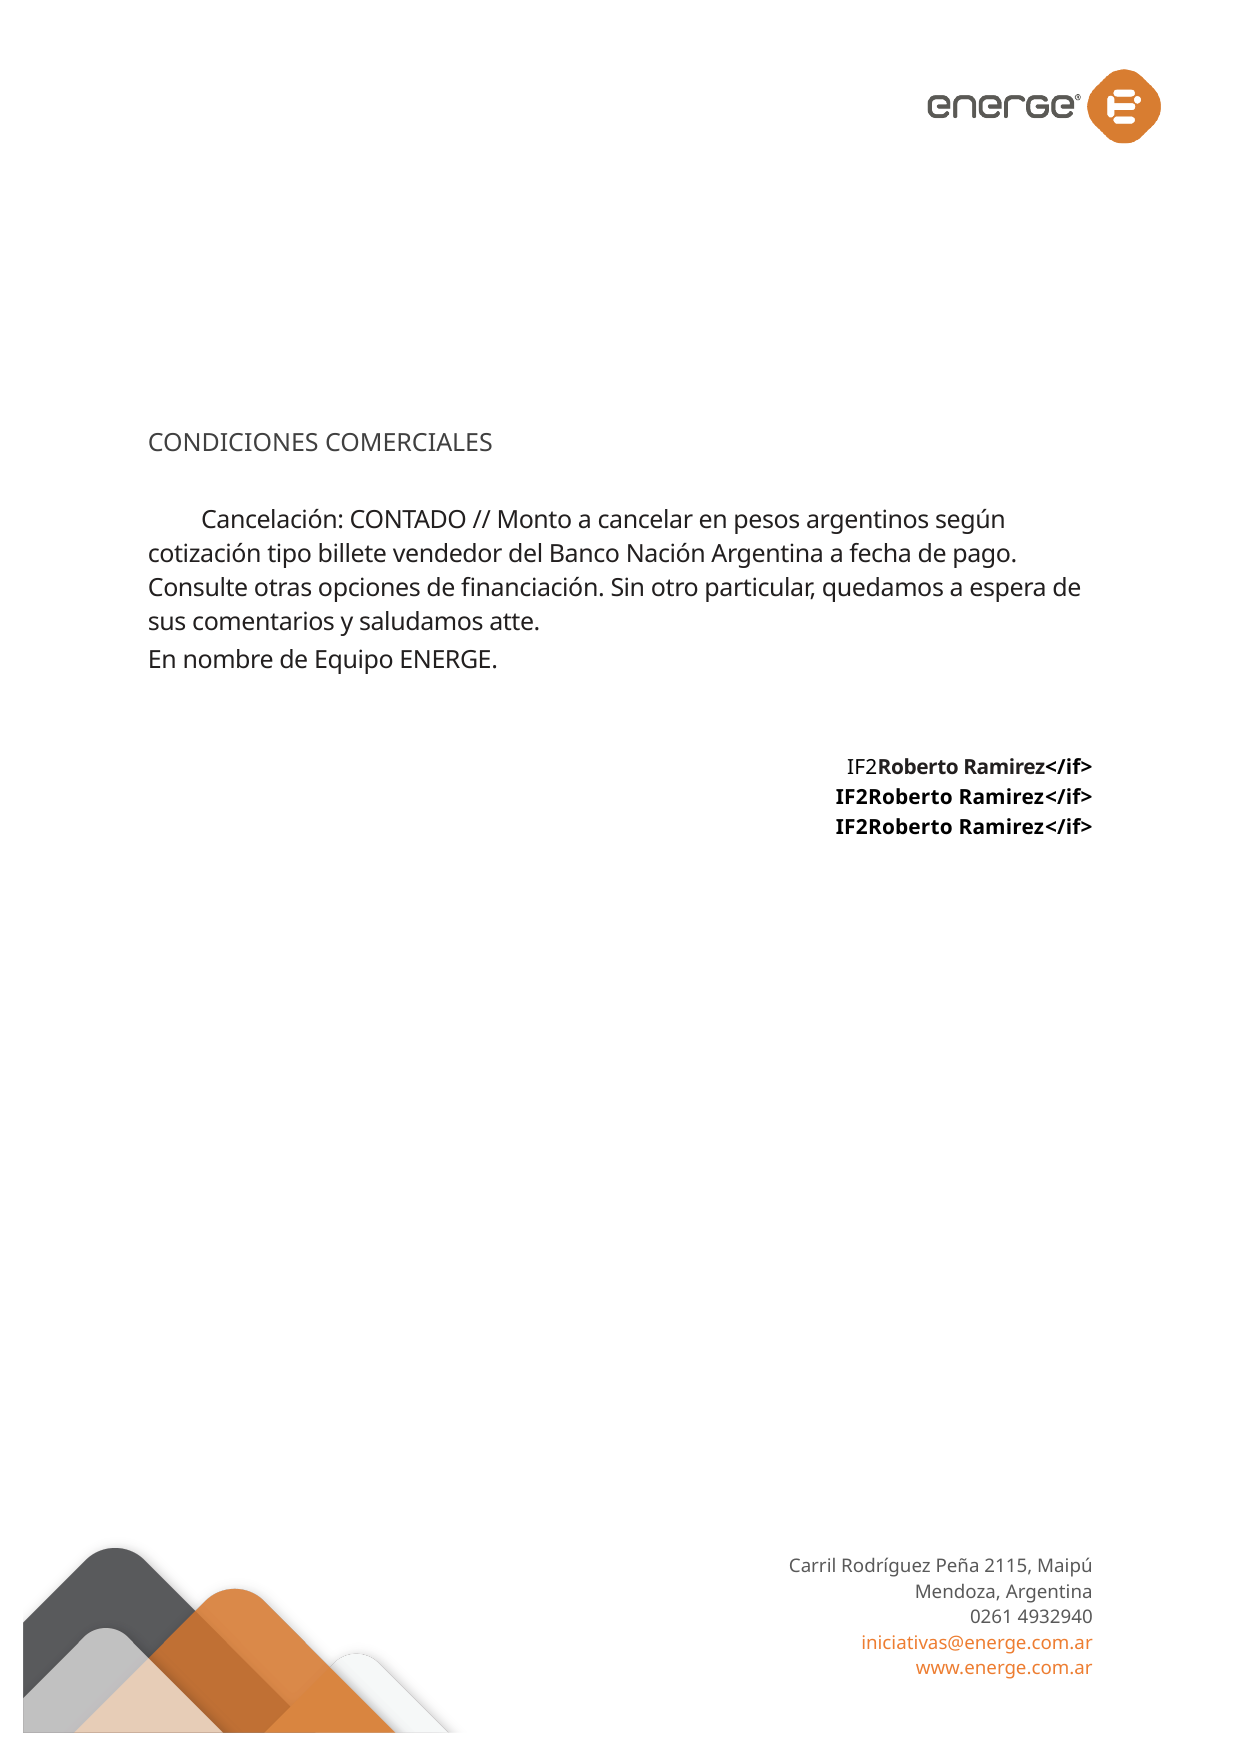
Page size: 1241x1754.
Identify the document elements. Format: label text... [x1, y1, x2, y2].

text Cancelación: CONTADO // Monto a cancelar en pesos argentinos según cotización tipo billete vendedor del Banco Nación Argentina a fecha de pago. Consulte otras opciones de financiación. Sin otro particular, quedamos a espera de sus comentarios y saludamos atte. [148, 502, 1092, 638]
text CONDICIONES COMERCIALES [148, 425, 1092, 459]
text IF2Roberto Ramirez</if> [148, 811, 1092, 840]
text IF2Roberto Ramirez</if> [148, 781, 1092, 811]
text IF2Roberto Ramirez</if> [148, 751, 1092, 781]
picture [0, 1531, 480, 1754]
text En nombre de Equipo ENERGE. [148, 642, 1092, 676]
